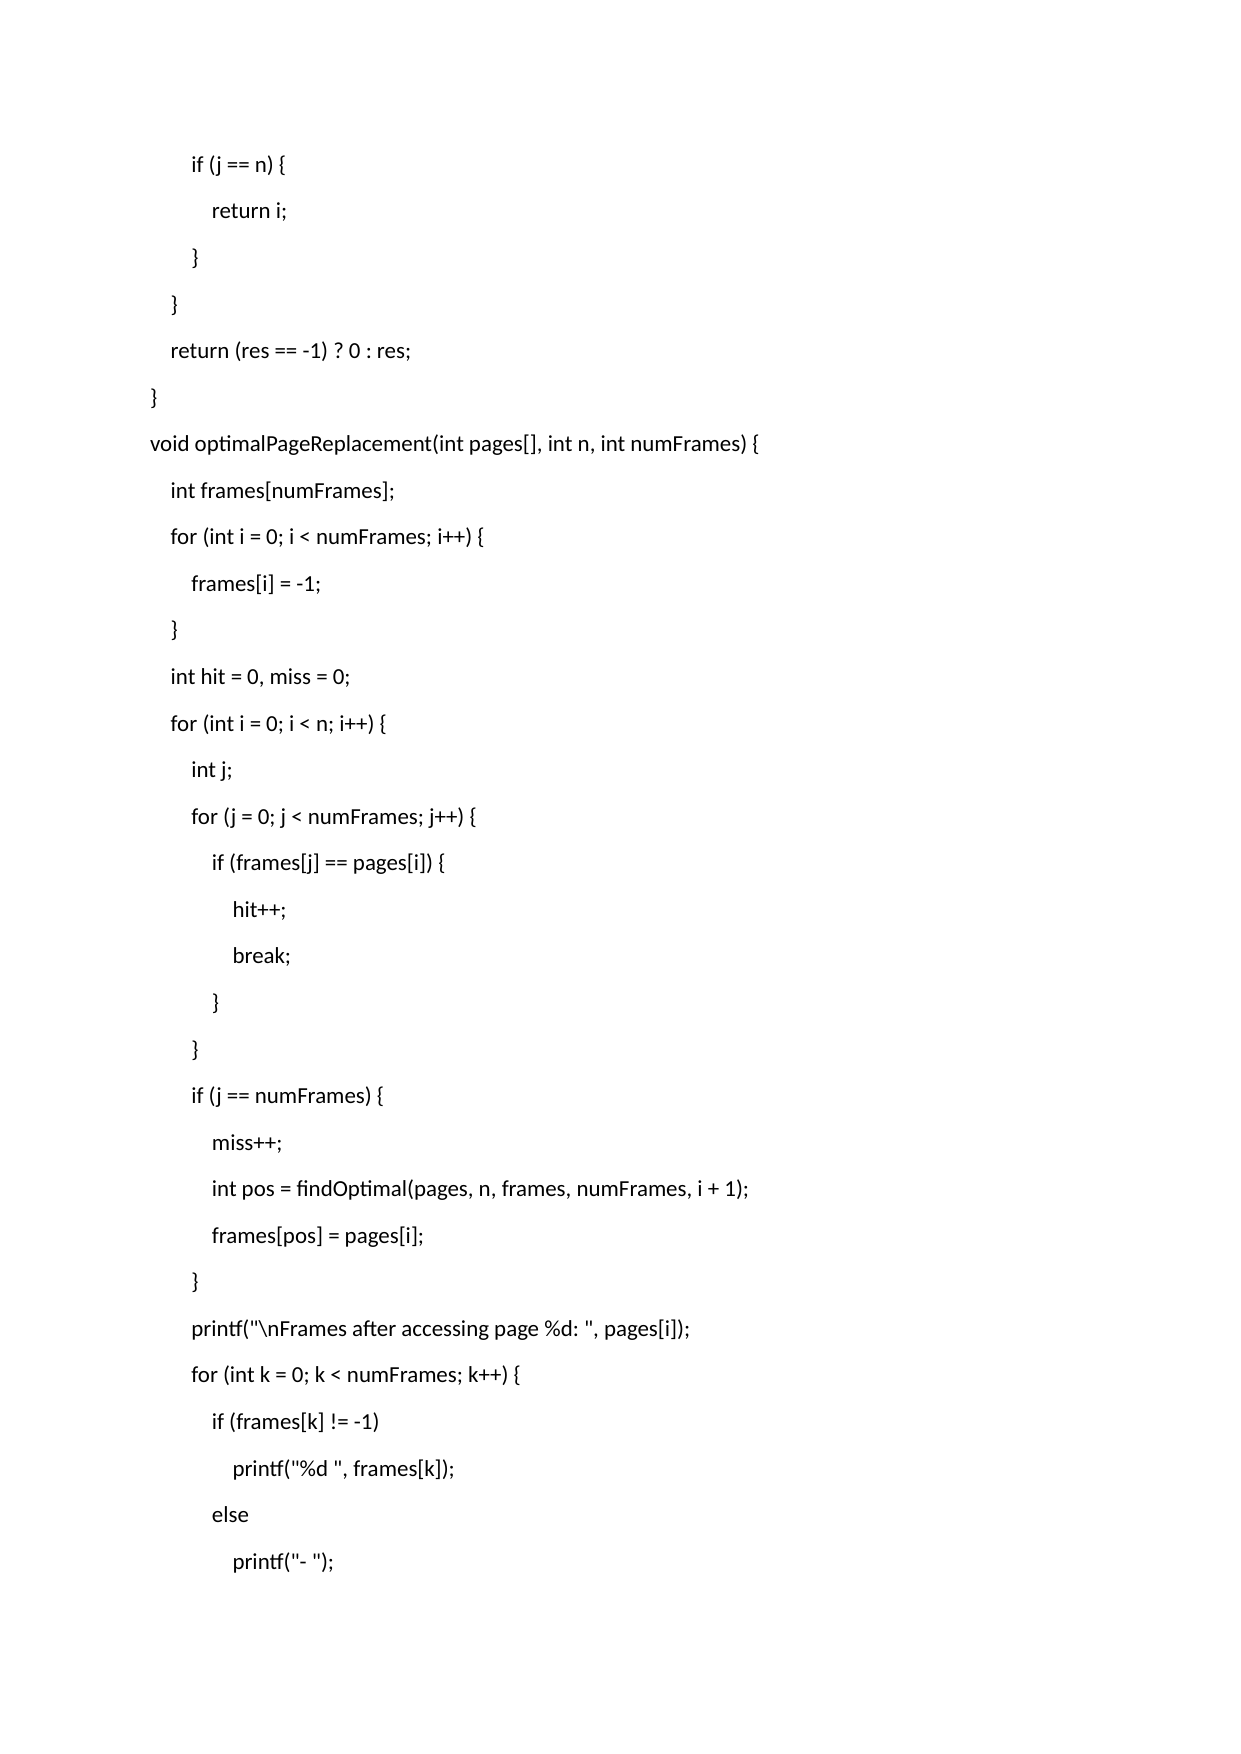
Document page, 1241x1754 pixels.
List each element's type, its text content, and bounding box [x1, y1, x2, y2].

text for (int i = 0; i < n; i++) { [150, 709, 1090, 737]
text int frames[numFrames]; [150, 476, 1090, 504]
text frames[pos] = pages[i]; [150, 1221, 1090, 1249]
text printf("%d ", frames[k]); [150, 1454, 1090, 1482]
text break; [150, 942, 1090, 969]
text int pos = findOptimal(pages, n, frames, numFrames, i + 1); [150, 1174, 1090, 1202]
text } [150, 1267, 1090, 1296]
text int hit = 0, miss = 0; [150, 662, 1090, 690]
text if (j == n) { [150, 150, 1090, 178]
text void optimalPageReplacement(int pages[], int n, int numFrames) { [150, 429, 1090, 457]
text printf("- "); [150, 1547, 1090, 1575]
text int j; [150, 755, 1090, 783]
text } [150, 988, 1090, 1016]
text printf("\nFrames after accessing page %d: ", pages[i]); [150, 1314, 1090, 1342]
text } [150, 616, 1090, 644]
text } [150, 1035, 1090, 1063]
text } [150, 290, 1090, 318]
text miss++; [150, 1128, 1090, 1156]
text for (j = 0; j < numFrames; j++) { [150, 802, 1090, 830]
text if (j == numFrames) { [150, 1081, 1090, 1109]
text for (int i = 0; i < numFrames; i++) { [150, 522, 1090, 551]
text else [150, 1500, 1090, 1528]
text return (res == -1) ? 0 : res; [150, 336, 1090, 364]
text if (frames[j] == pages[i]) { [150, 848, 1090, 876]
text return i; [150, 197, 1090, 224]
text for (int k = 0; k < numFrames; k++) { [150, 1361, 1090, 1389]
text } [150, 383, 1090, 411]
text hit++; [150, 895, 1090, 923]
text } [150, 243, 1090, 271]
text frames[i] = -1; [150, 569, 1090, 597]
text if (frames[k] != -1) [150, 1407, 1090, 1435]
